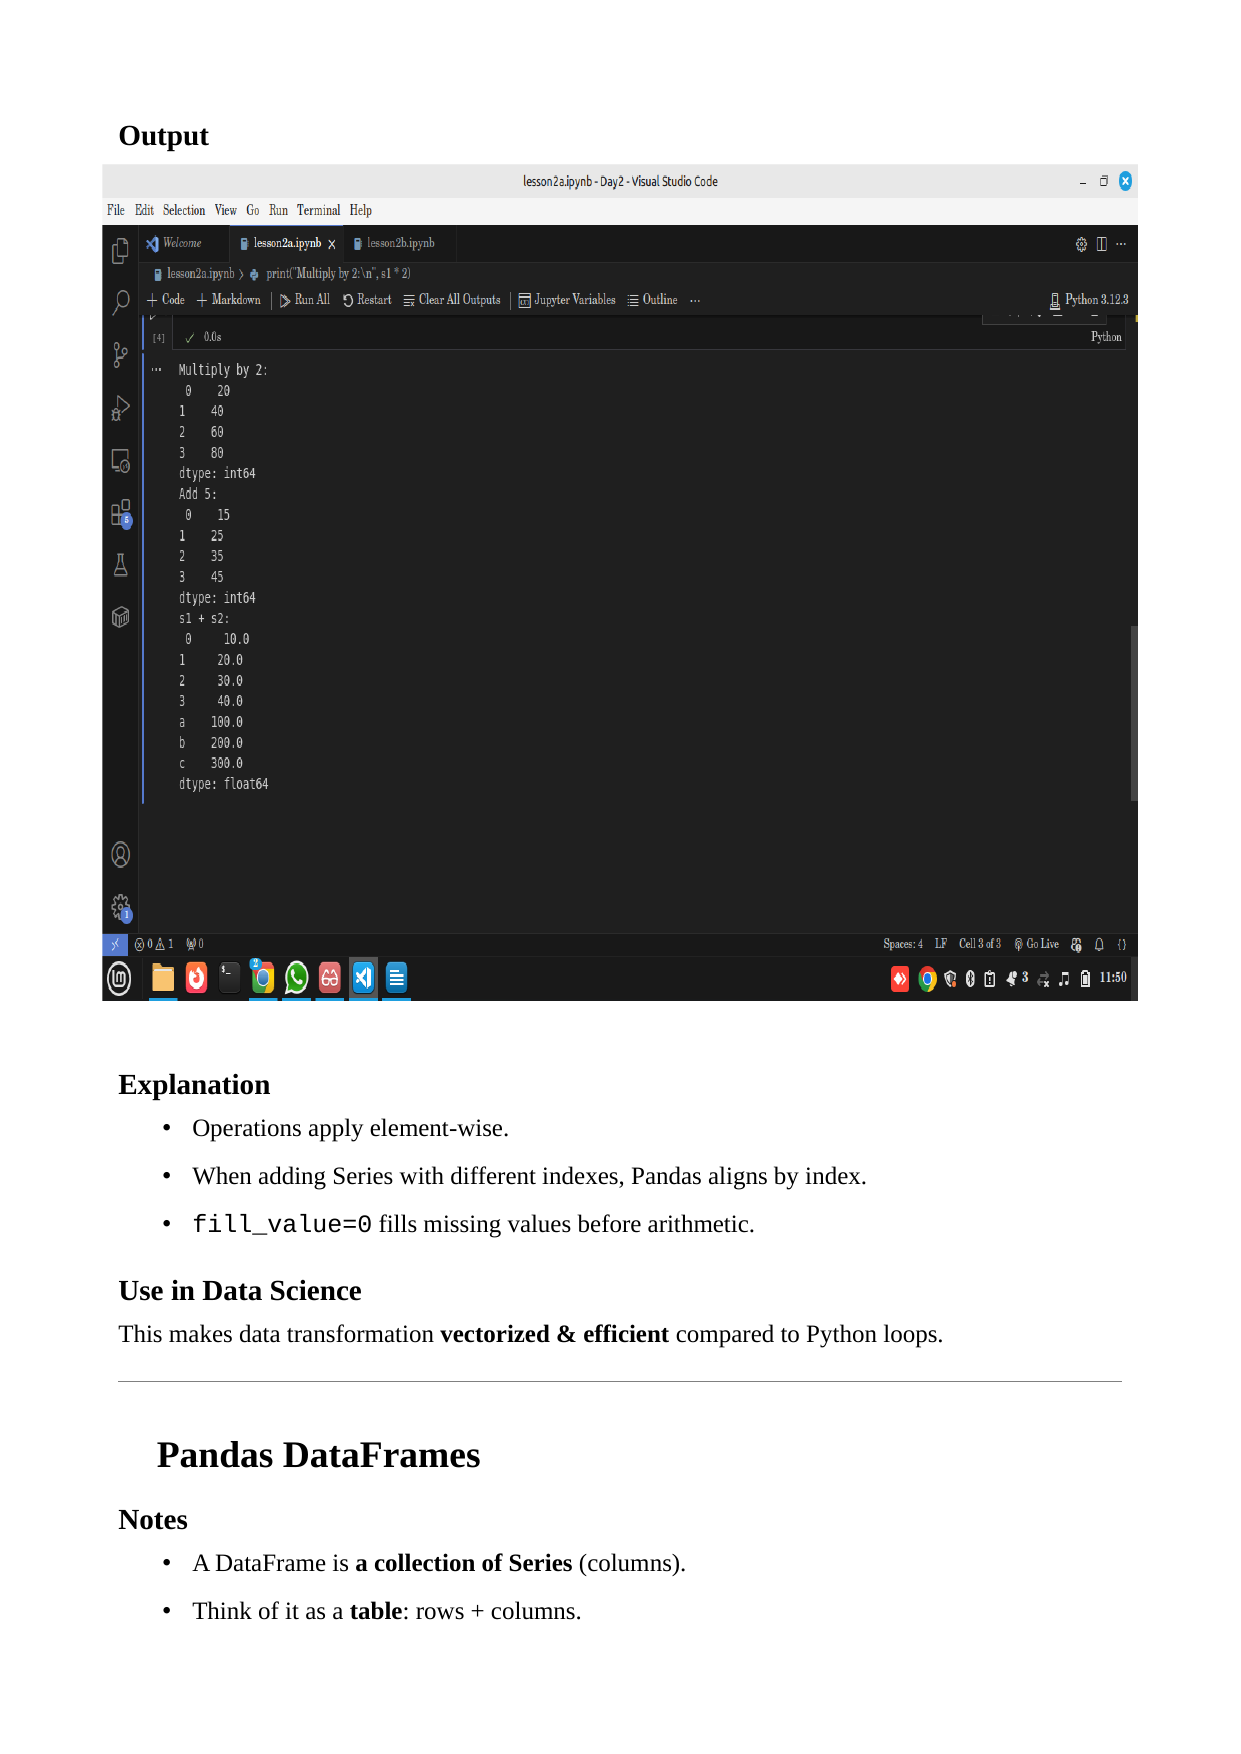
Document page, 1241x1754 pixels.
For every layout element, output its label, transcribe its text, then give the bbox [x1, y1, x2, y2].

subtitle Notes [118, 1502, 1122, 1536]
subtitle Use in Data Science [118, 1273, 1122, 1307]
list fill_value=0 fills missing values before arithmetic. [162, 1209, 1122, 1239]
list Think of it as a table: rows + columns. [162, 1596, 1122, 1624]
picture [102, 164, 1138, 1001]
list Operations apply element-wise. [162, 1113, 1122, 1142]
subtitle Explanation [118, 1067, 1122, 1101]
subtitle 🔹 Pandas DataFrames [118, 1432, 1122, 1475]
list A DataFrame is a collection of Series (columns). [162, 1548, 1122, 1577]
list When adding Series with different indexes, Pandas aligns by index. [162, 1161, 1122, 1190]
text This makes data transformation vectorized & efficient compared to Python loops. [118, 1319, 1122, 1348]
subtitle Output [118, 118, 1122, 152]
